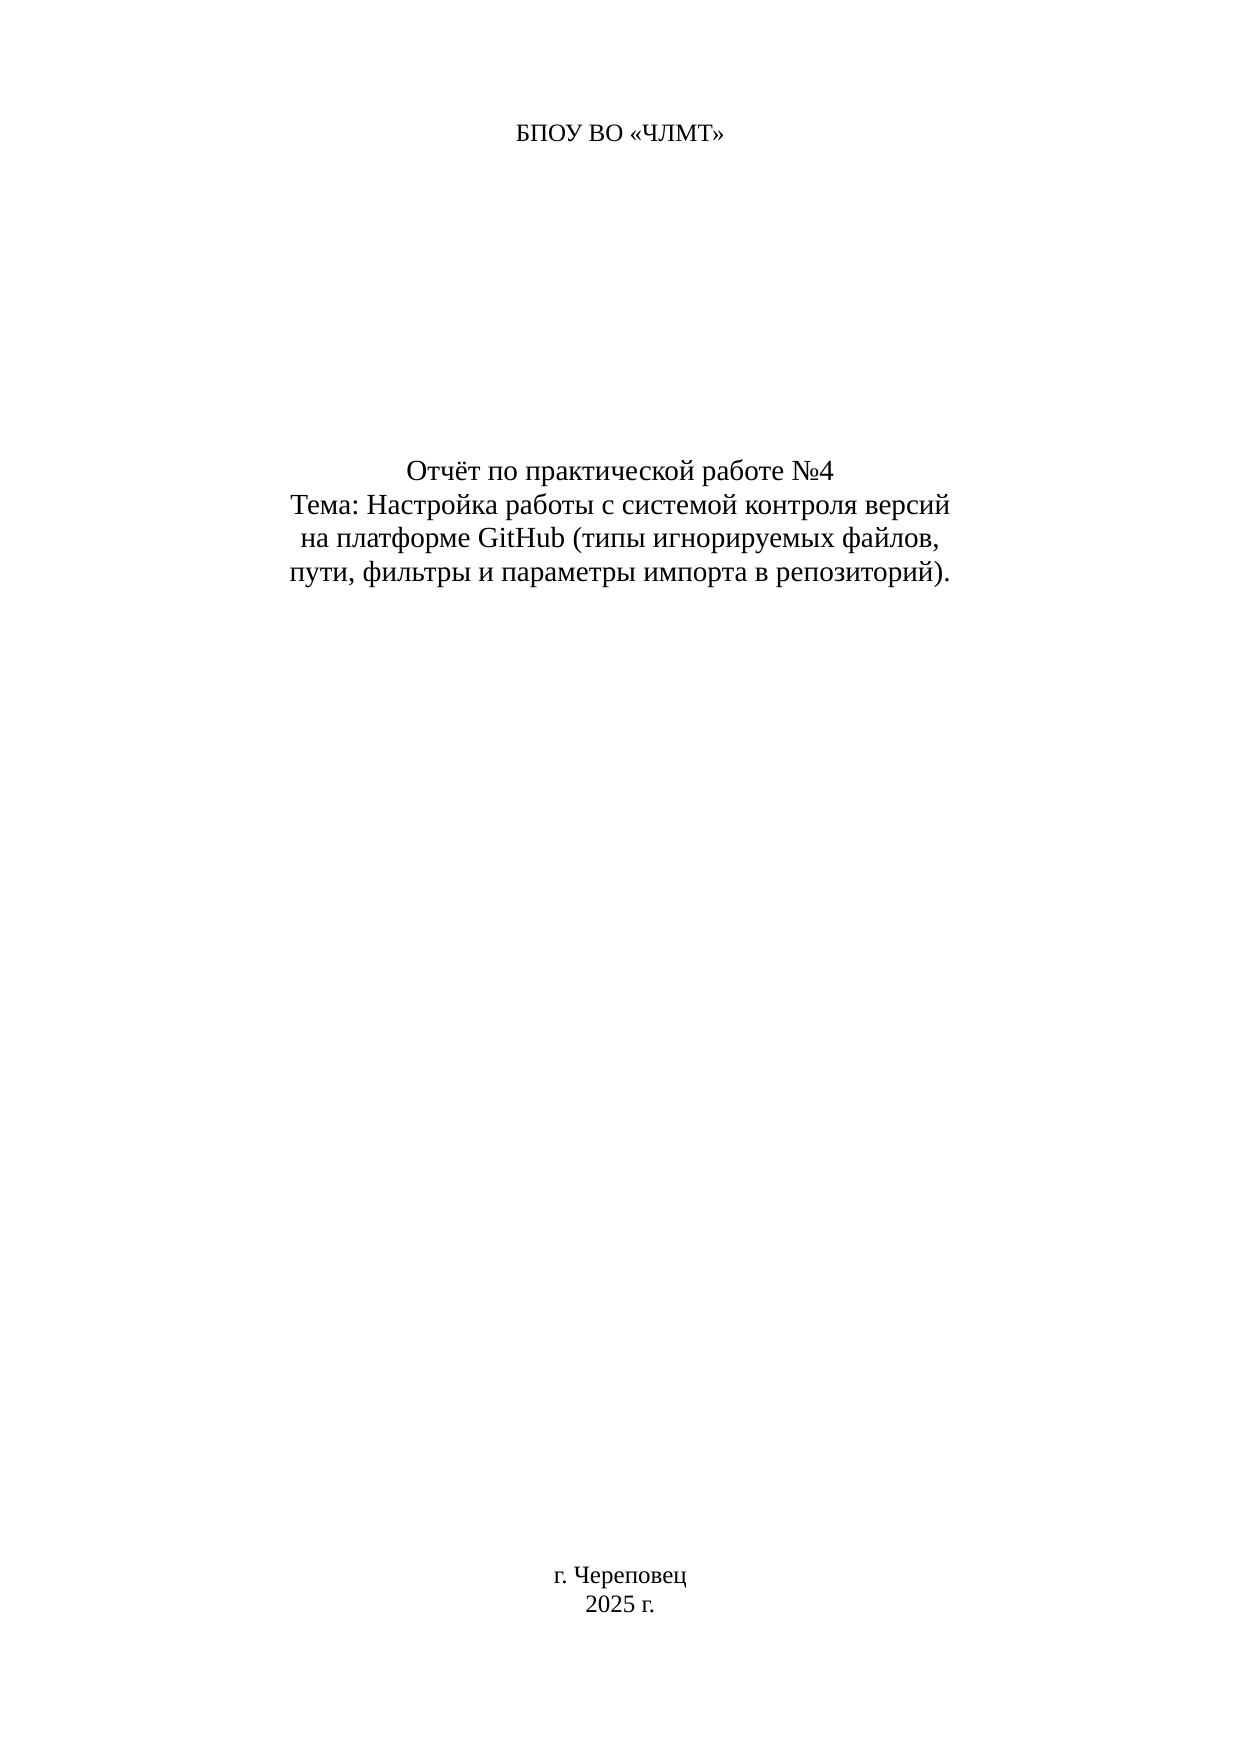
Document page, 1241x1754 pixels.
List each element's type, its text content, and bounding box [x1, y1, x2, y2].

text БПОУ ВО «ЧЛМТ» [118, 118, 1122, 147]
text Тема: Настройка работы с системой контроля версий на платформе GitHub (типы игнорируемых файлов, пути, фильтры и параметры импорта в репозиторий). [118, 487, 1122, 588]
text Отчёт по практической работе №4 [118, 453, 1122, 487]
text г. Череповец [118, 1560, 1122, 1589]
text 2025 г. [118, 1589, 1122, 1618]
